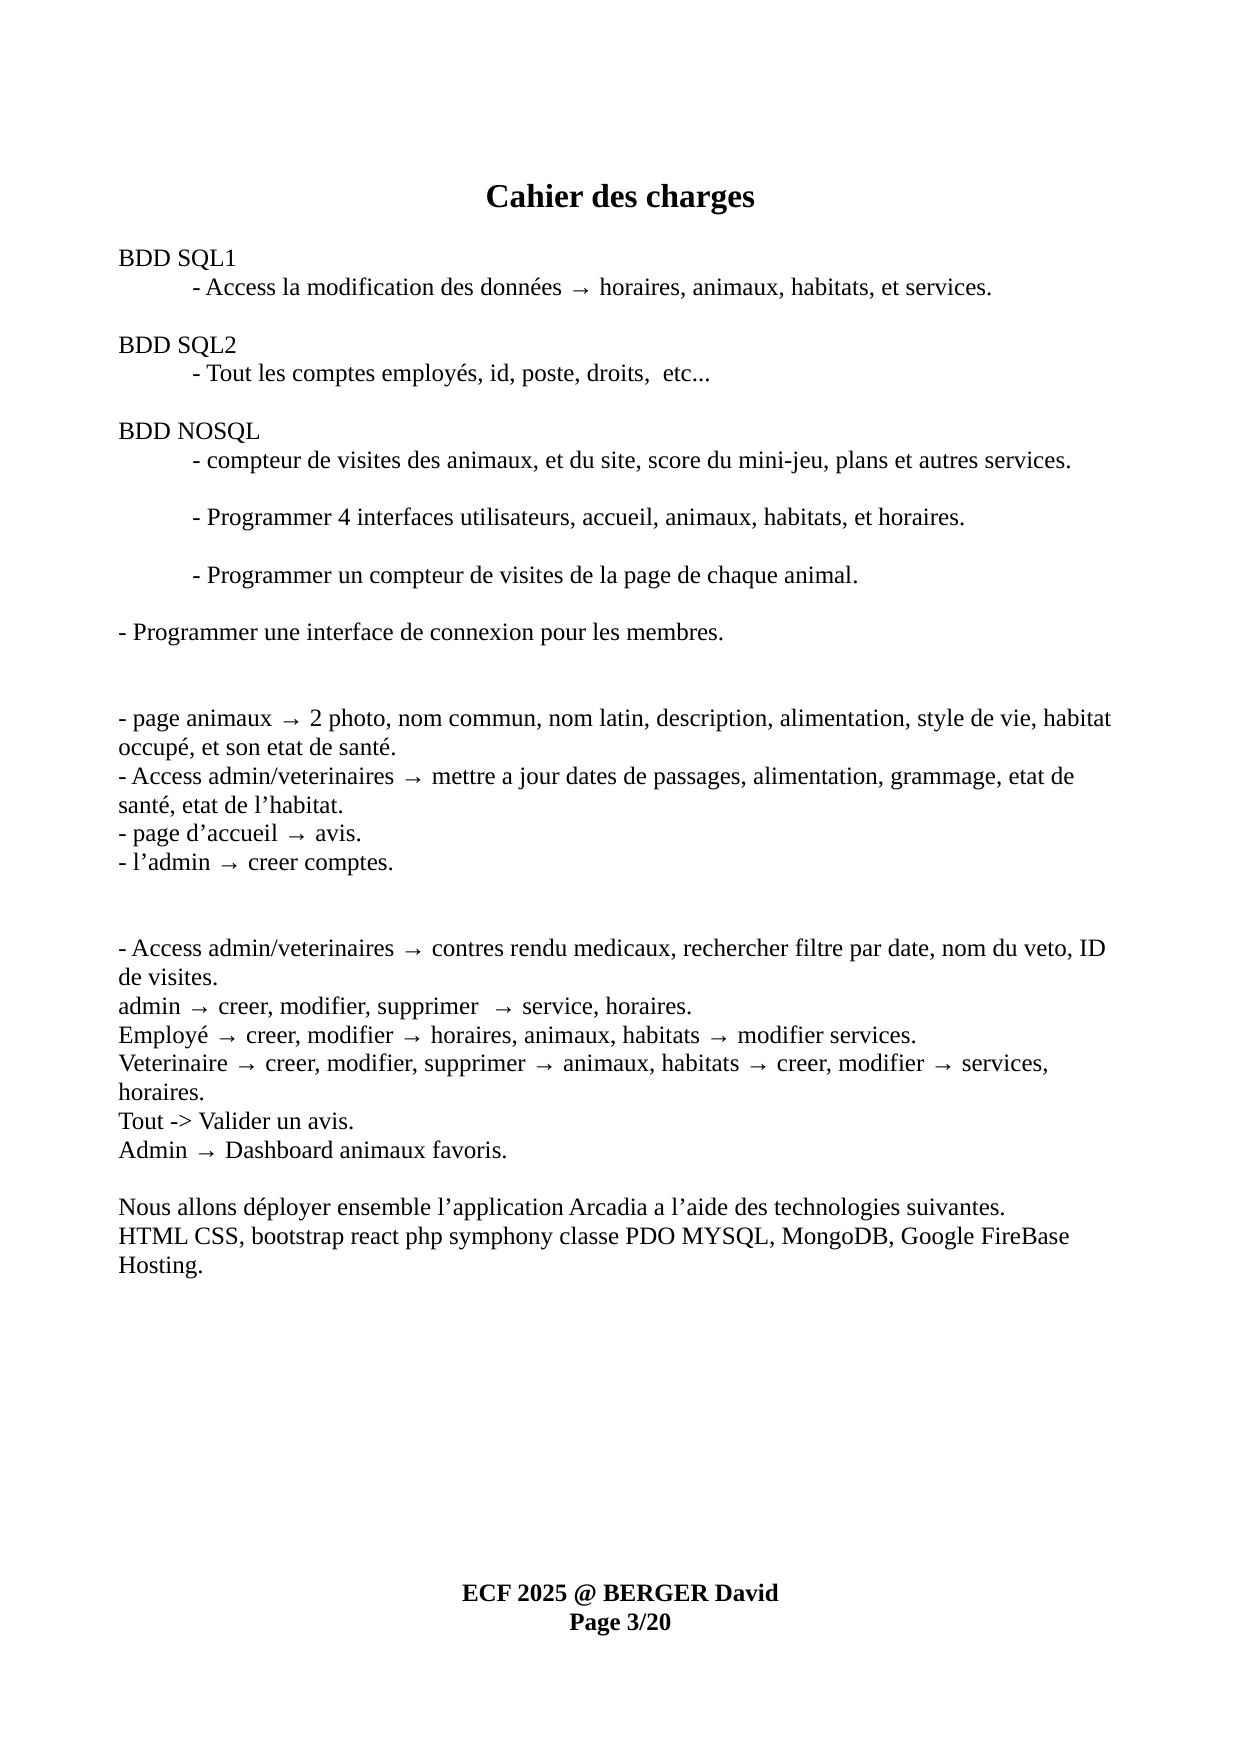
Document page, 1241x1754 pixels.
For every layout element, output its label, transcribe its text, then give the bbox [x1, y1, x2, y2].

text - page d’accueil → avis. [118, 818, 1122, 847]
text - Access admin/veterinaires → contres rendu medicaux, rechercher filtre par date, nom du veto, ID de visites. [118, 933, 1122, 991]
text Employé → creer, modifier → horaires, animaux, habitats → modifier services. [118, 1020, 1122, 1048]
text - Access admin/veterinaires → mettre a jour dates de passages, alimentation, grammage, etat de santé, etat de l’habitat. [118, 761, 1122, 818]
text Nous allons déployer ensemble l’application Arcadia a l’aide des technologies suivantes. [118, 1192, 1122, 1221]
text Tout -> Valider un avis. [118, 1106, 1122, 1135]
text - Programmer 4 interfaces utilisateurs, accueil, animaux, habitats, et horaires. [118, 502, 1122, 531]
text BDD NOSQL [118, 416, 1122, 445]
text Cahier des charges [118, 176, 1122, 215]
text - page animaux → 2 photo, nom commun, nom latin, description, alimentation, style de vie, habitat occupé, et son etat de santé. [118, 703, 1122, 761]
text - Access la modification des données → horaires, animaux, habitats, et services. [118, 272, 1122, 301]
text Admin → Dashboard animaux favoris. [118, 1135, 1122, 1163]
text - Tout les comptes employés, id, poste, droits, etc... [118, 358, 1122, 387]
text admin → creer, modifier, supprimer → service, horaires. [118, 991, 1122, 1020]
text BDD SQL2 [118, 330, 1122, 358]
text - Programmer une interface de connexion pour les membres. [118, 617, 1122, 646]
text - l’admin → creer comptes. [118, 847, 1122, 876]
text HTML CSS, bootstrap react php symphony classe PDO MYSQL, MongoDB, Google FireBase Hosting. [118, 1221, 1122, 1278]
text - Programmer un compteur de visites de la page de chaque animal. [118, 560, 1122, 588]
text - compteur de visites des animaux, et du site, score du mini-jeu, plans et autres services. [118, 445, 1122, 473]
text Veterinaire → creer, modifier, supprimer → animaux, habitats → creer, modifier → services, horaires. [118, 1048, 1122, 1106]
text BDD SQL1 [118, 243, 1122, 272]
